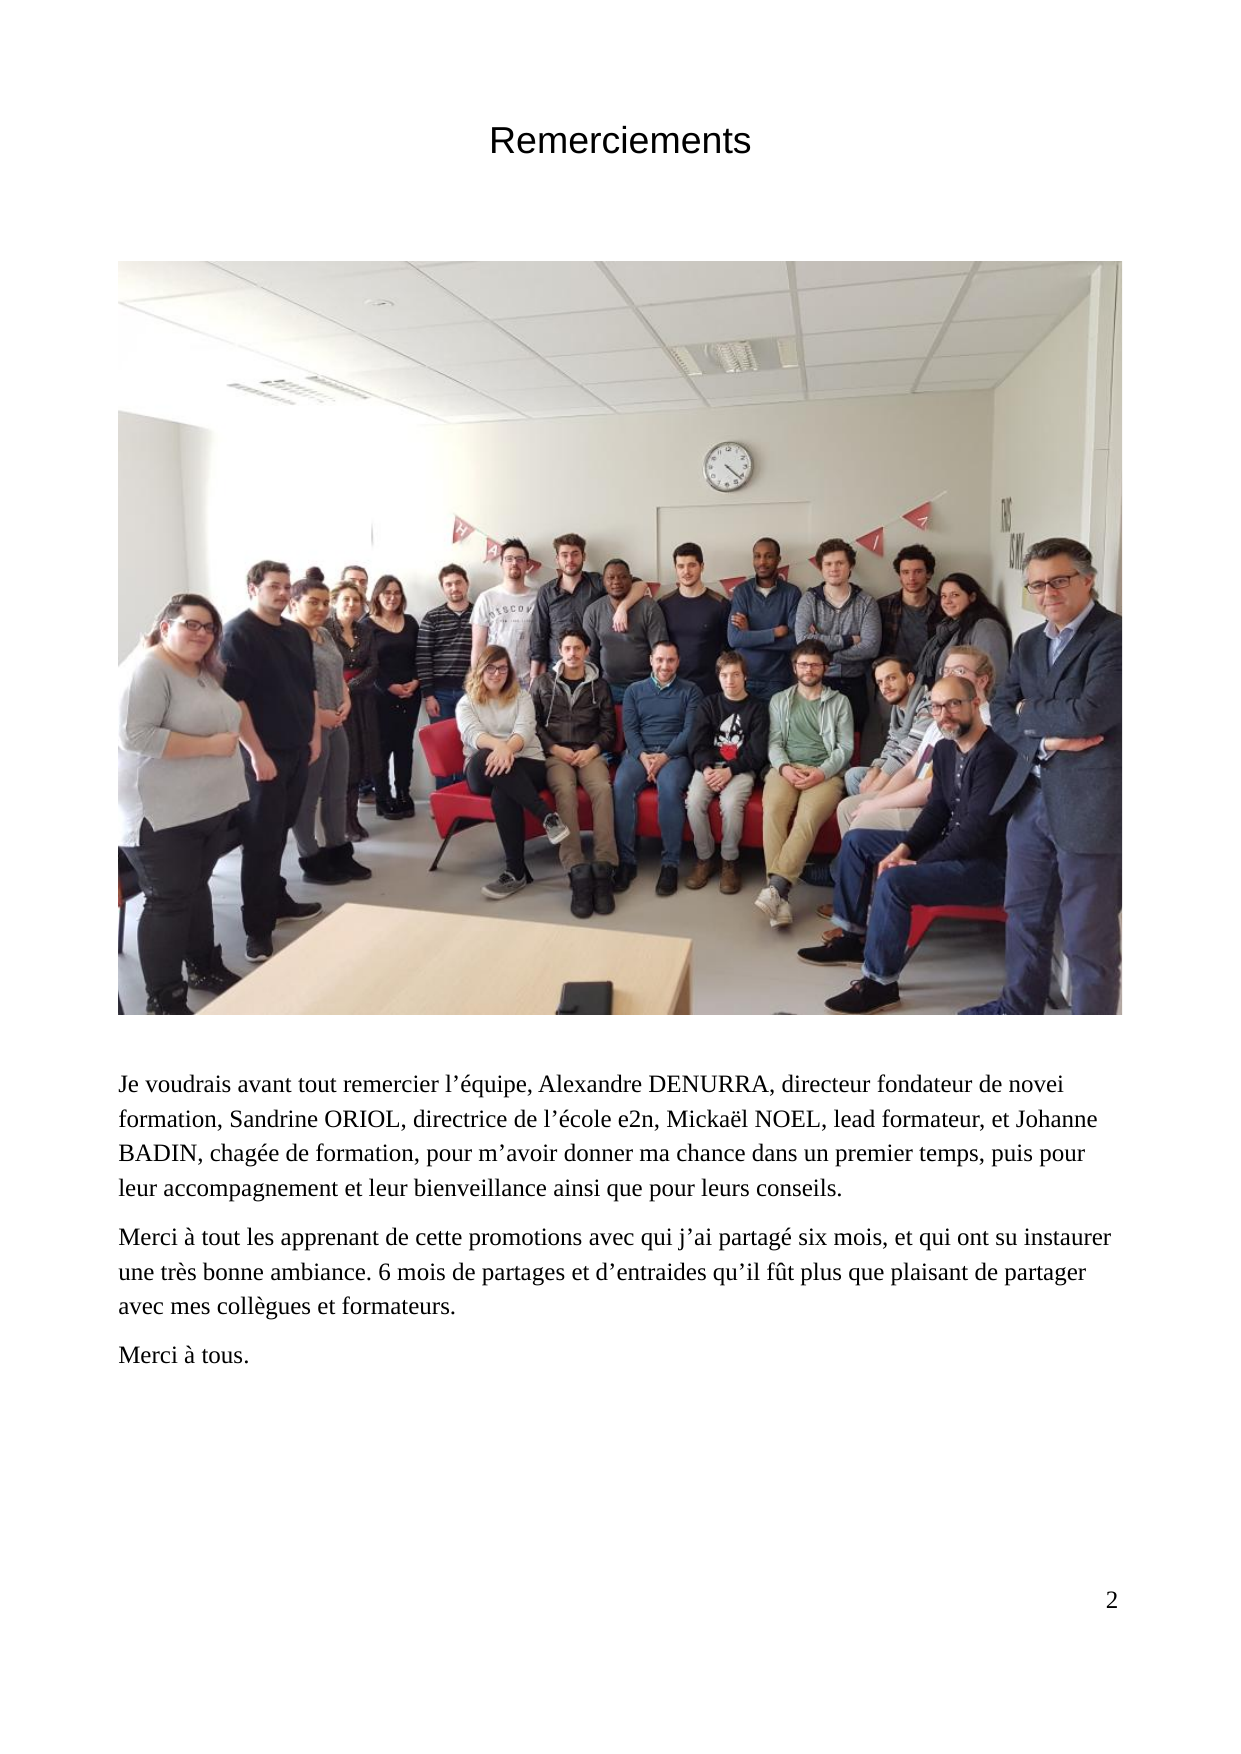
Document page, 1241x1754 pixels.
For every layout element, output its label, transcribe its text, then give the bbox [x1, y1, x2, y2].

subtitle Remerciements [118, 118, 1122, 161]
text Merci à tous. [118, 1340, 1122, 1369]
picture [118, 261, 1123, 1015]
text Je voudrais avant tout remercier l’équipe, Alexandre DENURRA, directeur fondateur de novei formation, Sandrine ORIOL, directrice de l’école e2n, Mickaël NOEL, lead formateur, et Johanne BADIN, chagée de formation, pour m’avoir donner ma chance dans un premier temps, puis pour leur accompagnement et leur bienveillance ainsi que pour leurs conseils. [118, 1069, 1122, 1202]
text Merci à tout les apprenant de cette promotions avec qui j’ai partagé six mois, et qui ont su instaurer une très bonne ambiance. 6 mois de partages et d’entraides qu’il fût plus que plaisant de partager avec mes collègues et formateurs. [118, 1222, 1122, 1320]
text 2 [118, 1585, 1122, 1614]
